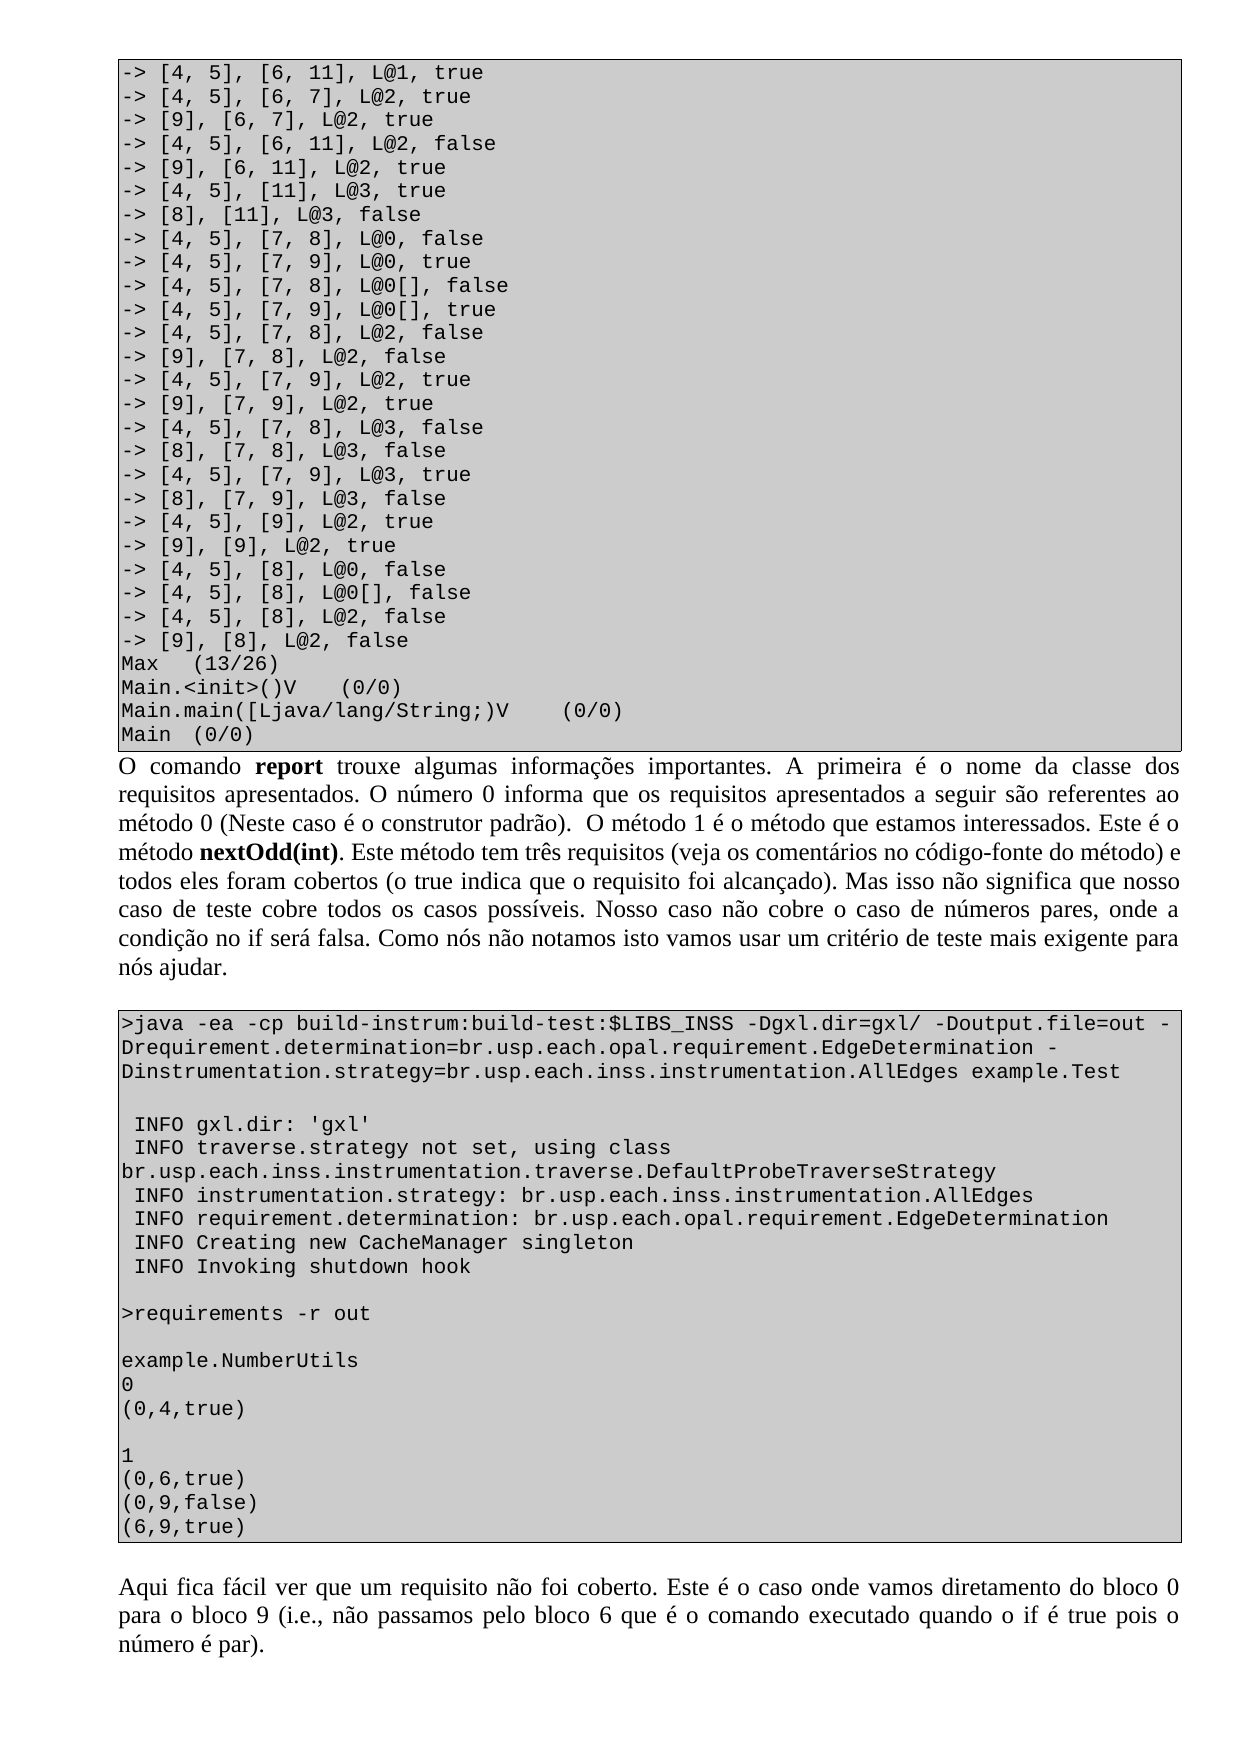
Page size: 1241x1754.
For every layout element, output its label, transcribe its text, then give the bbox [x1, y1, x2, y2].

text -> [4, 5], [8], L@0, false [119, 556, 1181, 579]
text (0,6,true) [119, 1465, 1181, 1489]
text -> [4, 5], [7, 8], L@2, false [119, 319, 1181, 343]
text -> [4, 5], [7, 8], L@3, false [119, 414, 1181, 437]
text 0 [119, 1371, 1181, 1394]
text -> [4, 5], [6, 7], L@2, true [119, 83, 1181, 106]
text INFO Creating new CacheManager singleton [119, 1229, 1181, 1253]
text -> [9], [7, 8], L@2, false [119, 343, 1181, 366]
text INFO requirement.determination: br.usp.each.opal.requirement.EdgeDetermination [119, 1205, 1181, 1229]
text O comando report trouxe algumas informações importantes. A primeira é o nome da classe dos requisitos apresentados. O número 0 informa que os requisitos apresentados a seguir são referentes ao método 0 (Neste caso é o construtor padrão). O método 1 é o método que estamos interessados. Este é o método nextOdd(int). Este método tem três requisitos (veja os comentários no código-fonte do método) e todos eles foram cobertos (o true indica que o requisito foi alcançado). Mas isso não significa que nosso caso de teste cobre todos os casos possíveis. Nosso caso não cobre o caso de números pares, onde a condição no if será falsa. Como nós não notamos isto vamos usar um critério de teste mais exigente para nós ajudar. [118, 752, 1181, 981]
text INFO instrumentation.strategy: br.usp.each.inss.instrumentation.AllEdges [119, 1182, 1181, 1205]
text -> [4, 5], [11], L@3, true [119, 177, 1181, 201]
text Aqui fica fácil ver que um requisito não foi coberto. Este é o caso onde vamos diretamento do bloco 0 para o bloco 9 (i.e., não passamos pelo bloco 6 que é o comando executado quando o if é true pois o número é par). [118, 1572, 1181, 1658]
text -> [8], [11], L@3, false [119, 201, 1181, 224]
text INFO gxl.dir: 'gxl' [119, 1111, 1181, 1134]
text (0,9,false) [119, 1489, 1181, 1513]
text -> [9], [7, 9], L@2, true [119, 390, 1181, 414]
text (6,9,true) [119, 1513, 1181, 1542]
text -> [4, 5], [8], L@2, false [119, 603, 1181, 627]
text -> [9], [9], L@2, true [119, 532, 1181, 556]
text -> [9], [6, 7], L@2, true [119, 106, 1181, 130]
text -> [4, 5], [7, 9], L@2, true [119, 366, 1181, 390]
text Max (13/26) [119, 650, 1181, 674]
text -> [4, 5], [7, 9], L@3, true [119, 461, 1181, 485]
text -> [4, 5], [6, 11], L@2, false [119, 130, 1181, 154]
text -> [4, 5], [9], L@2, true [119, 508, 1181, 532]
text INFO traverse.strategy not set, using class br.usp.each.inss.instrumentation.traverse.DefaultProbeTraverseStrategy [119, 1134, 1181, 1182]
text -> [4, 5], [7, 9], L@0, true [119, 248, 1181, 272]
text INFO Invoking shutdown hook [119, 1253, 1181, 1276]
text Main.main([Ljava/lang/String;)V (0/0) [119, 697, 1181, 721]
text example.NumberUtils [119, 1347, 1181, 1371]
text -> [4, 5], [7, 8], L@0[], false [119, 272, 1181, 296]
text -> [4, 5], [7, 8], L@0, false [119, 224, 1181, 248]
text Main.<init>()V (0/0) [119, 674, 1181, 697]
text >java -ea -cp build-instrum:build-test:$LIBS_INSS -Dgxl.dir=gxl/ -Doutput.file=out -Drequirement.determination=br.usp.each.opal.requirement.EdgeDetermination -Dinstrumentation.strategy=br.usp.each.inss.instrumentation.AllEdges example.Test [119, 1011, 1181, 1084]
text (0,4,true) [119, 1394, 1181, 1418]
text Main (0/0) [119, 721, 1181, 751]
text -> [4, 5], [6, 11], L@1, true [119, 60, 1181, 83]
text -> [4, 5], [8], L@0[], false [119, 579, 1181, 603]
text -> [8], [7, 9], L@3, false [119, 485, 1181, 508]
text -> [4, 5], [7, 9], L@0[], true [119, 296, 1181, 319]
text -> [8], [7, 8], L@3, false [119, 437, 1181, 461]
text >requirements -r out [119, 1300, 1181, 1323]
text 1 [119, 1442, 1181, 1465]
text -> [9], [6, 11], L@2, true [119, 154, 1181, 177]
text -> [9], [8], L@2, false [119, 627, 1181, 650]
